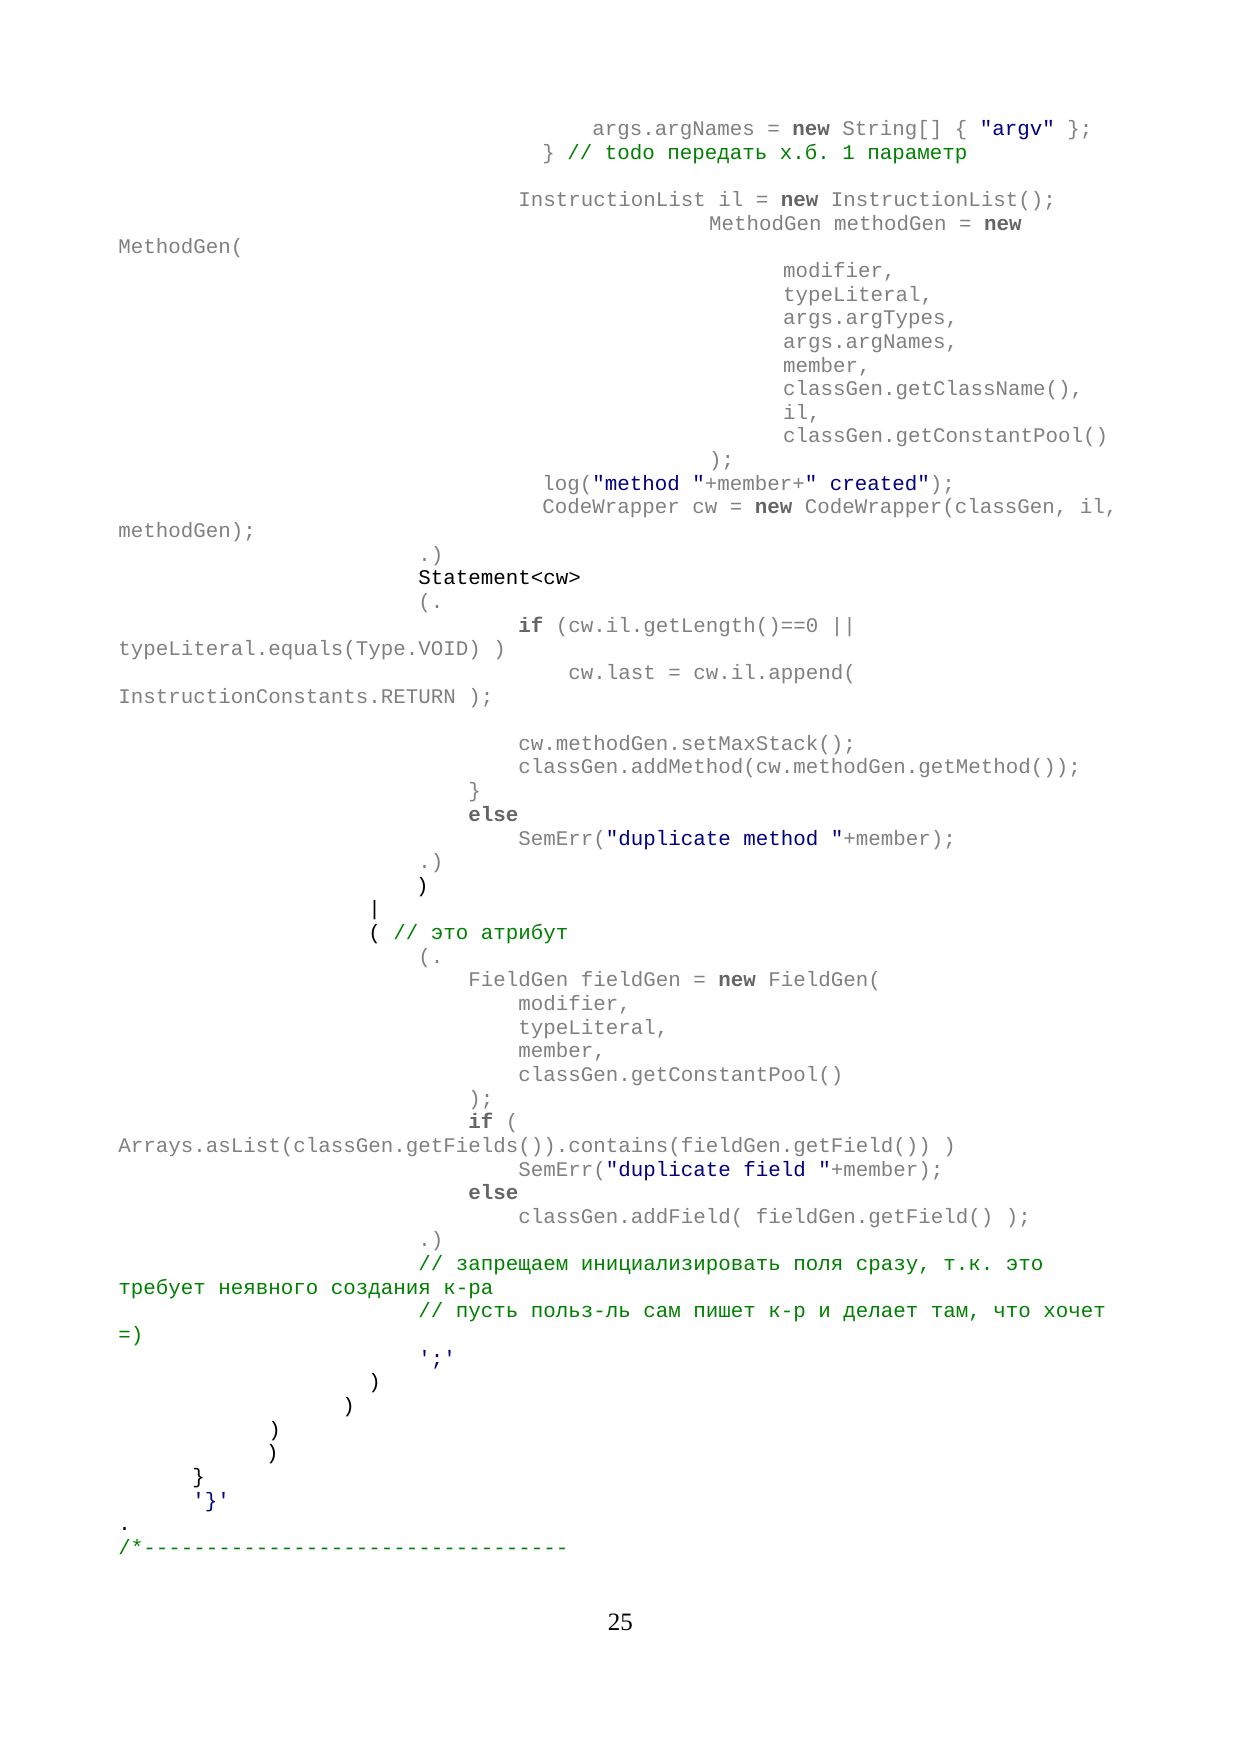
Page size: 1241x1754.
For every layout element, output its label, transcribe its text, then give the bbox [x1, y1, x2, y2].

text ';' [118, 1348, 1122, 1371]
text args.argNames, [118, 331, 1122, 354]
text classGen.getClassName(), [118, 378, 1122, 402]
text cw.last = cw.il.append( InstructionConstants.RETURN ); [118, 662, 1122, 709]
text else [118, 804, 1122, 827]
text FieldGen fieldGen = new FieldGen( [118, 969, 1122, 993]
text SemErr("duplicate method "+member); [118, 827, 1122, 851]
text ) [118, 875, 1122, 898]
text typeLiteral, [118, 1017, 1122, 1040]
text else [118, 1182, 1122, 1206]
text classGen.addField( fieldGen.getField() ); [118, 1206, 1122, 1229]
text } [118, 1466, 1122, 1489]
text cw.methodGen.setMaxStack(); [118, 733, 1122, 757]
text if ( Arrays.asList(classGen.getFields()).contains(fieldGen.getField()) ) [118, 1111, 1122, 1158]
text ) [118, 1371, 1122, 1395]
text member, [118, 1040, 1122, 1064]
text Statement<cw> [118, 567, 1122, 591]
text /*---------------------------------- [118, 1537, 1122, 1561]
text ) [118, 1395, 1122, 1419]
text classGen.addMethod(cw.methodGen.getMethod()); [118, 757, 1122, 780]
text InstructionList il = new InstructionList(); [118, 189, 1122, 213]
text args.argTypes, [118, 307, 1122, 331]
text } // todo передать х.б. 1 параметр [118, 142, 1122, 165]
text (. [118, 946, 1122, 969]
text | [118, 898, 1122, 922]
text CodeWrapper cw = new CodeWrapper(classGen, il, methodGen); [118, 496, 1122, 544]
text ) [118, 1442, 1122, 1466]
text } [118, 780, 1122, 804]
text .) [118, 544, 1122, 567]
text modifier, [118, 993, 1122, 1017]
text member, [118, 354, 1122, 378]
text .) [118, 1229, 1122, 1253]
text ) [118, 1419, 1122, 1442]
text modifier, [118, 260, 1122, 284]
text SemErr("duplicate field "+member); [118, 1158, 1122, 1182]
text classGen.getConstantPool() [118, 426, 1122, 449]
text ); [118, 449, 1122, 473]
text classGen.getConstantPool() [118, 1064, 1122, 1088]
text ); [118, 1088, 1122, 1111]
text MethodGen methodGen = new MethodGen( [118, 213, 1122, 260]
text if (cw.il.getLength()==0 || typeLiteral.equals(Type.VOID) ) [118, 615, 1122, 662]
text // запрещаем инициализировать поля сразу, т.к. это требует неявного создания к-ра [118, 1253, 1122, 1300]
text log("method "+member+" created"); [118, 473, 1122, 496]
text il, [118, 402, 1122, 426]
text typeLiteral, [118, 284, 1122, 307]
text .) [118, 851, 1122, 875]
text args.argNames = new String[] { "argv" }; [118, 118, 1122, 142]
text (. [118, 591, 1122, 615]
text . [118, 1513, 1122, 1537]
text ( // это атрибут [118, 922, 1122, 946]
text '}' [118, 1489, 1122, 1513]
text // пусть польз-ль сам пишет к-р и делает там, что хочет =) [118, 1300, 1122, 1348]
